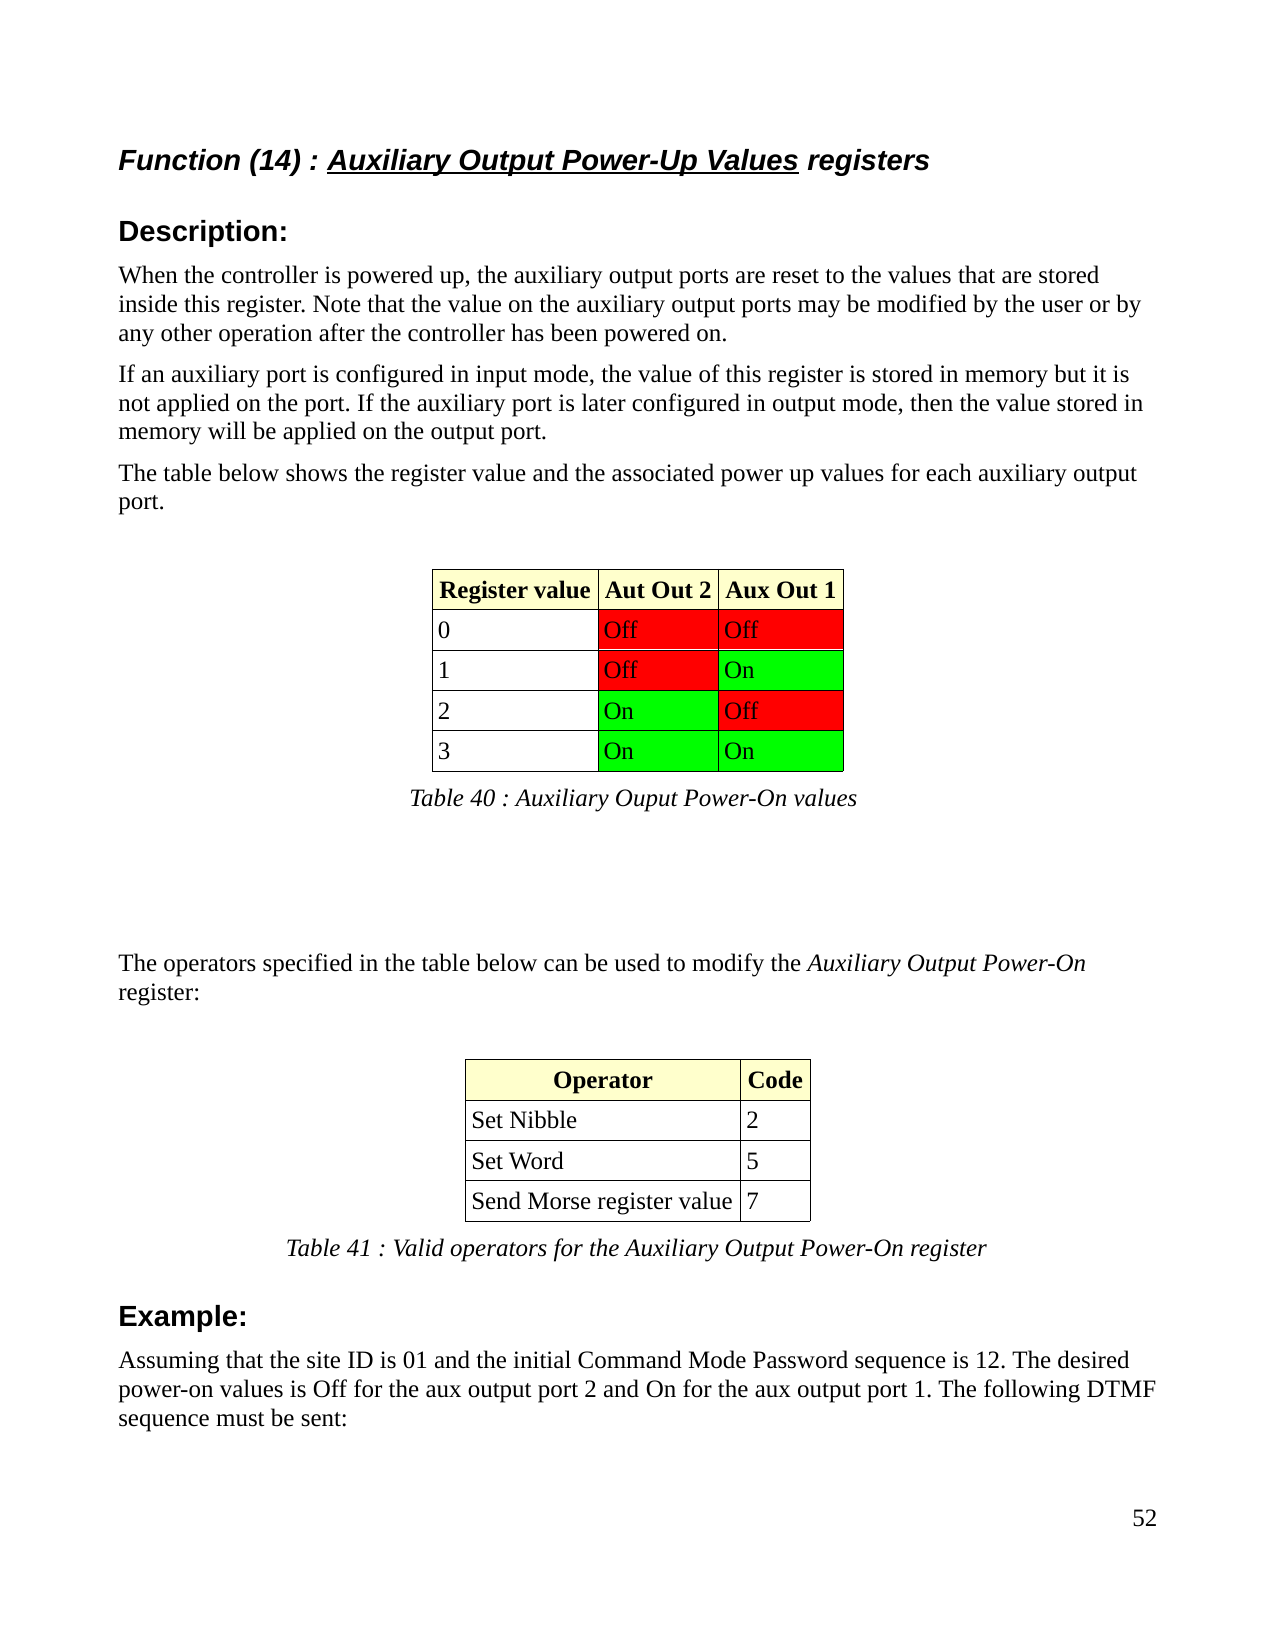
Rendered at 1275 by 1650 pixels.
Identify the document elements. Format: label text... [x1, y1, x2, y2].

subtitle Description: [118, 214, 1157, 248]
table_cell 5 [741, 1141, 810, 1180]
table_cell 2 [433, 691, 598, 730]
text If an auxiliary port is configured in input mode, the value of this register is stored in memory but it is not applied on the port. If the auxiliary port is later configured in output mode, then the value stored in memory will be applied on the output port. [118, 359, 1157, 445]
subtitle Function (14) : Auxiliary Output Power-Up Values registers [118, 143, 1157, 177]
table_cell 1 [433, 651, 598, 690]
table_cell On [599, 731, 718, 771]
table_cell Off [719, 691, 843, 730]
table_header Operator [466, 1060, 740, 1100]
text When the controller is powered up, the auxiliary output ports are reset to the values that are stored inside this register. Note that the value on the auxiliary output ports may be modified by the user or by any other operation after the controller has been powered on. [118, 260, 1157, 346]
table_cell Send Morse register value [466, 1181, 740, 1221]
text The operators specified in the table below can be used to modify the Auxiliary Output Power-On register: [118, 948, 1157, 1006]
text The table below shows the register value and the associated power up values for each auxiliary output port. [118, 458, 1157, 515]
text Table 40 : Auxiliary Ouput Power-On values [118, 783, 1157, 812]
table_header Code [741, 1060, 810, 1100]
table_cell Off [599, 610, 718, 649]
table_cell Off [599, 651, 718, 690]
table_cell 7 [741, 1181, 810, 1221]
table_cell 0 [433, 610, 598, 649]
table_cell Set Nibble [466, 1101, 740, 1140]
table_cell 2 [741, 1101, 810, 1140]
table_cell Set Word [466, 1141, 740, 1180]
table_cell On [719, 731, 843, 771]
table_cell Off [719, 610, 843, 649]
text Assuming that the site ID is 01 and the initial Command Mode Password sequence is 12. The desired power-on values is Off for the aux output port 2 and On for the aux output port 1. The following DTMF sequence must be sent: [118, 1346, 1157, 1432]
table_cell 3 [433, 731, 598, 771]
table_cell On [599, 691, 718, 730]
subtitle Example: [118, 1299, 1157, 1333]
table_cell On [719, 651, 843, 690]
table_header Aut Out 2 [599, 570, 718, 609]
table_header Register value [433, 570, 598, 609]
table_header Aux Out 1 [719, 570, 843, 609]
text Table 41 : Valid operators for the Auxiliary Output Power-On register [118, 1233, 1157, 1262]
